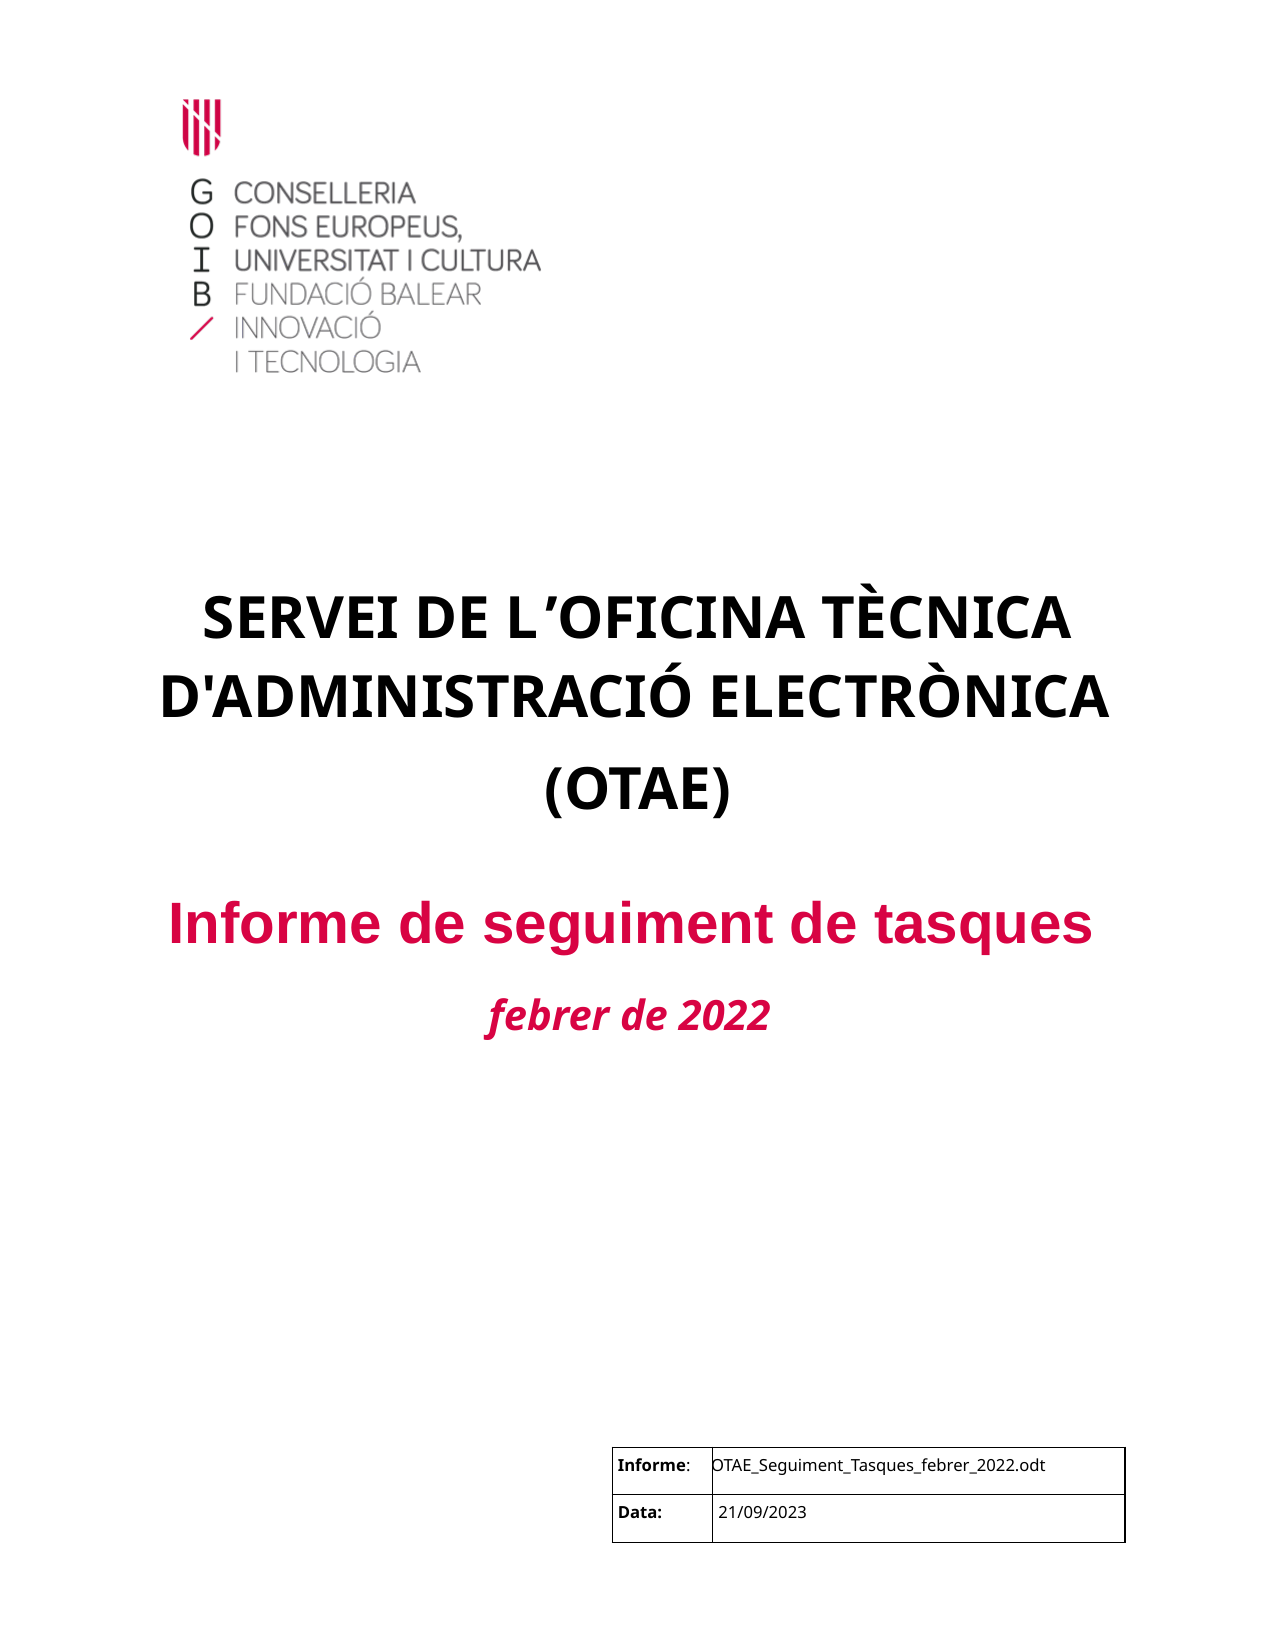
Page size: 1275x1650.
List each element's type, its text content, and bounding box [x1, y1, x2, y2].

subtitle febrer de 2022 [138, 986, 1125, 1043]
table_cell 21/09/2023 [713, 1495, 1124, 1542]
table_cell Data: [613, 1495, 712, 1542]
text SERVEI DE L ’OFICINA TÈCNICA D'ADMINISTRACIÓ ELECTRÒNICA [150, 576, 1125, 735]
picture [161, 81, 562, 392]
table_header OTAE_Seguiment_Tasques_febrer_2022.odt [713, 1448, 1124, 1494]
title Informe de seguiment de tasques [138, 889, 1125, 956]
text (OTAE) [150, 747, 1125, 827]
table_header Informe: [613, 1448, 712, 1494]
